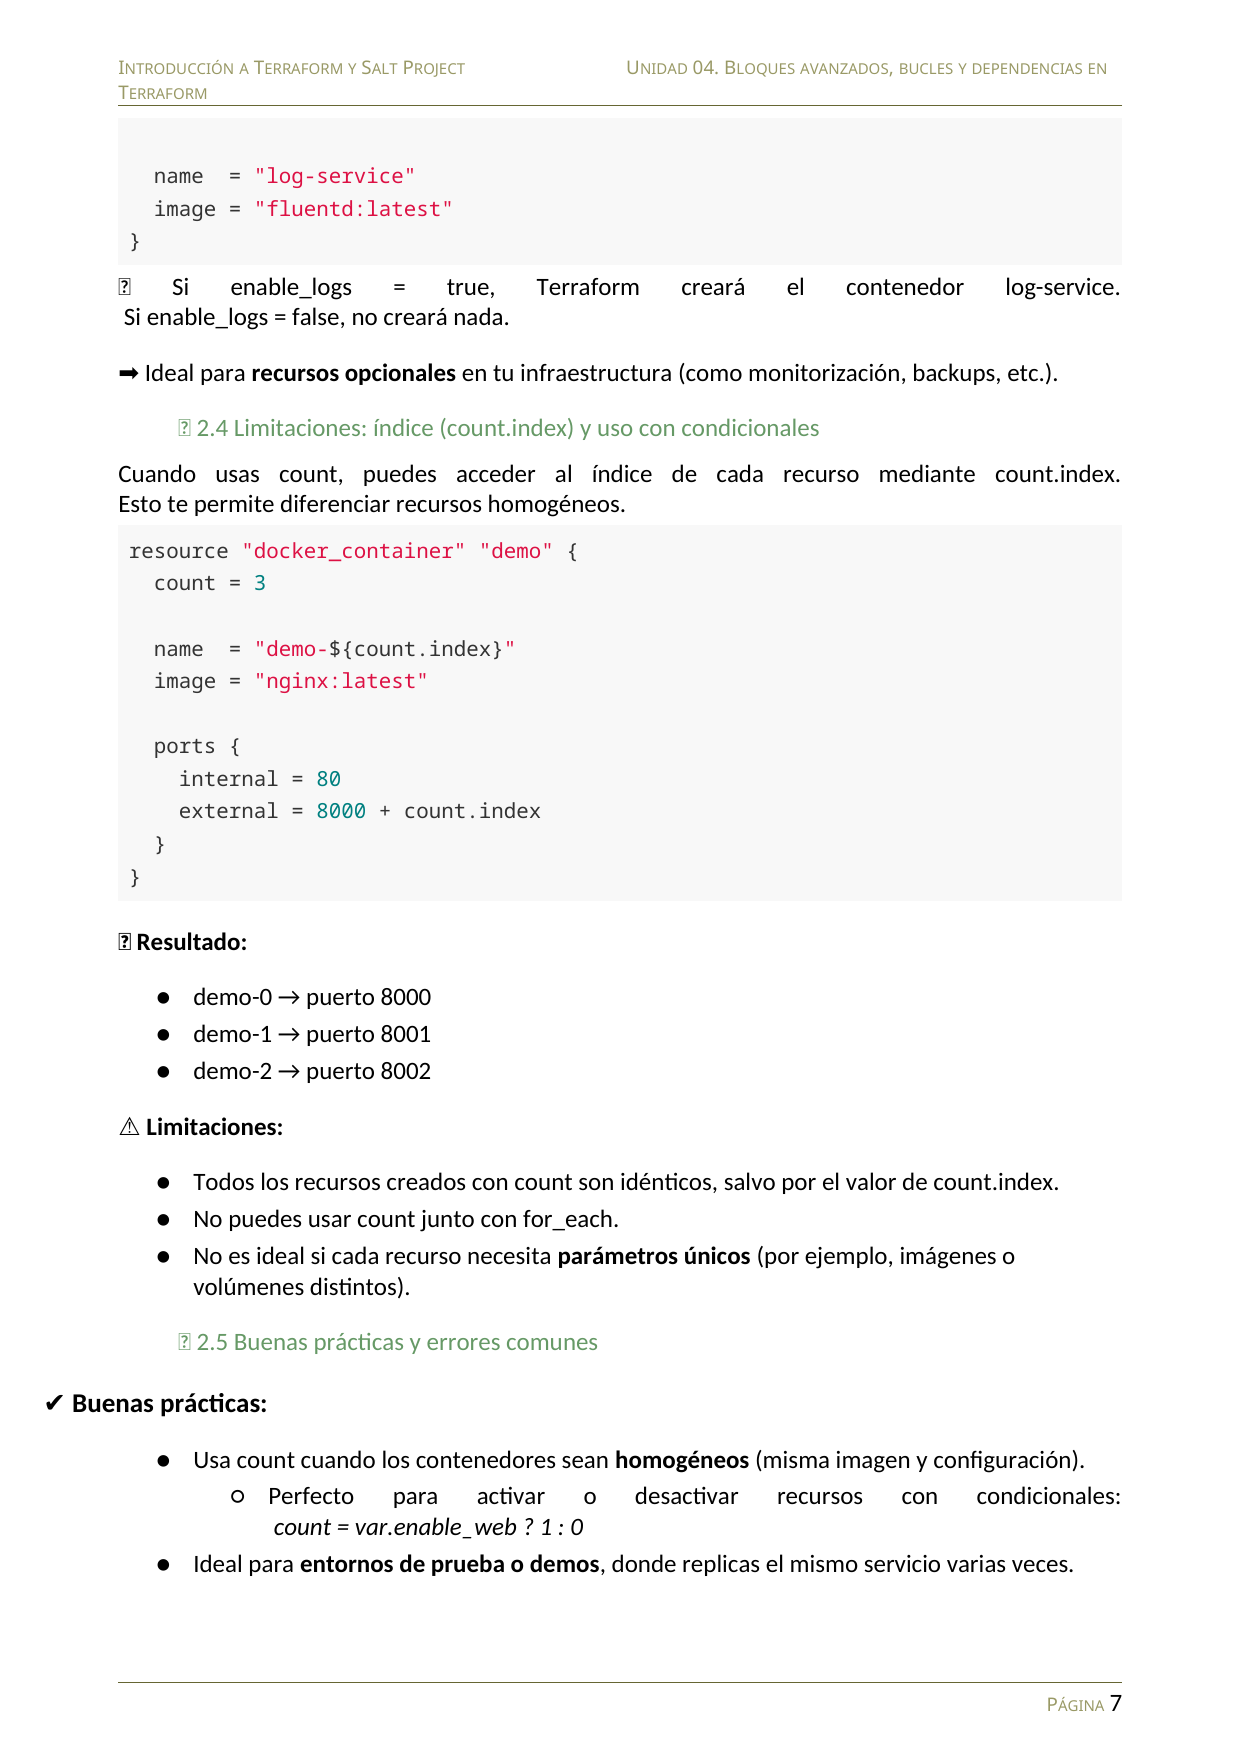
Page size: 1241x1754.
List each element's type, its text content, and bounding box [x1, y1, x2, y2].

text ➡️ Ideal para recursos opcionales en tu infraestructura (como monitorización, backups, etc.). [118, 357, 1122, 388]
list demo-1 → puerto 8001 [156, 1018, 1122, 1049]
list No es ideal si cada recurso necesita parámetros únicos (por ejemplo, imágenes o volúmenes distintos). [156, 1240, 1122, 1301]
subtitle 📄 2.4 Limitaciones: índice (count.index) y uso con condicionales [178, 413, 1122, 443]
subtitle ✔️ Buenas prácticas: [43, 1386, 1122, 1419]
list demo-2 → puerto 8002 [156, 1055, 1122, 1086]
list demo-0 → puerto 8000 [156, 981, 1122, 1012]
list Usa count cuando los contenedores sean homogéneos (misma imagen y configuración). [156, 1444, 1122, 1474]
text ⚠️ Limitaciones: [118, 1111, 1122, 1141]
list No puedes usar count junto con for_each. [156, 1203, 1122, 1234]
subtitle 🧠 2.5 Buenas prácticas y errores comunes [178, 1326, 1122, 1357]
text 💡 Si enable_logs = true, Terraform creará el contenedor log-service. Si enable_logs = false, no creará nada. [118, 271, 1122, 332]
text 💬 Resultado: [118, 926, 1122, 956]
list Perfecto para activar o desactivar recursos con condicionales: count = var.enable_web ? 1 : 0 [231, 1480, 1122, 1541]
list Todos los recursos creados con count son idénticos, salvo por el valor de count.index. [156, 1166, 1122, 1197]
table_header name = "log-service" image = "fluentd:latest" } [118, 118, 1122, 265]
table_header resource "docker_container" "demo" { count = 3 name = "demo-${count.index}" image = "nginx:latest" ports { internal = 80 external = 8000 + count.index } } [118, 525, 1122, 901]
text Cuando usas count, puedes acceder al índice de cada recurso mediante count.index. Esto te permite diferenciar recursos homogéneos. [118, 458, 1122, 519]
list Ideal para entornos de prueba o demos, donde replicas el mismo servicio varias veces. [156, 1548, 1122, 1578]
